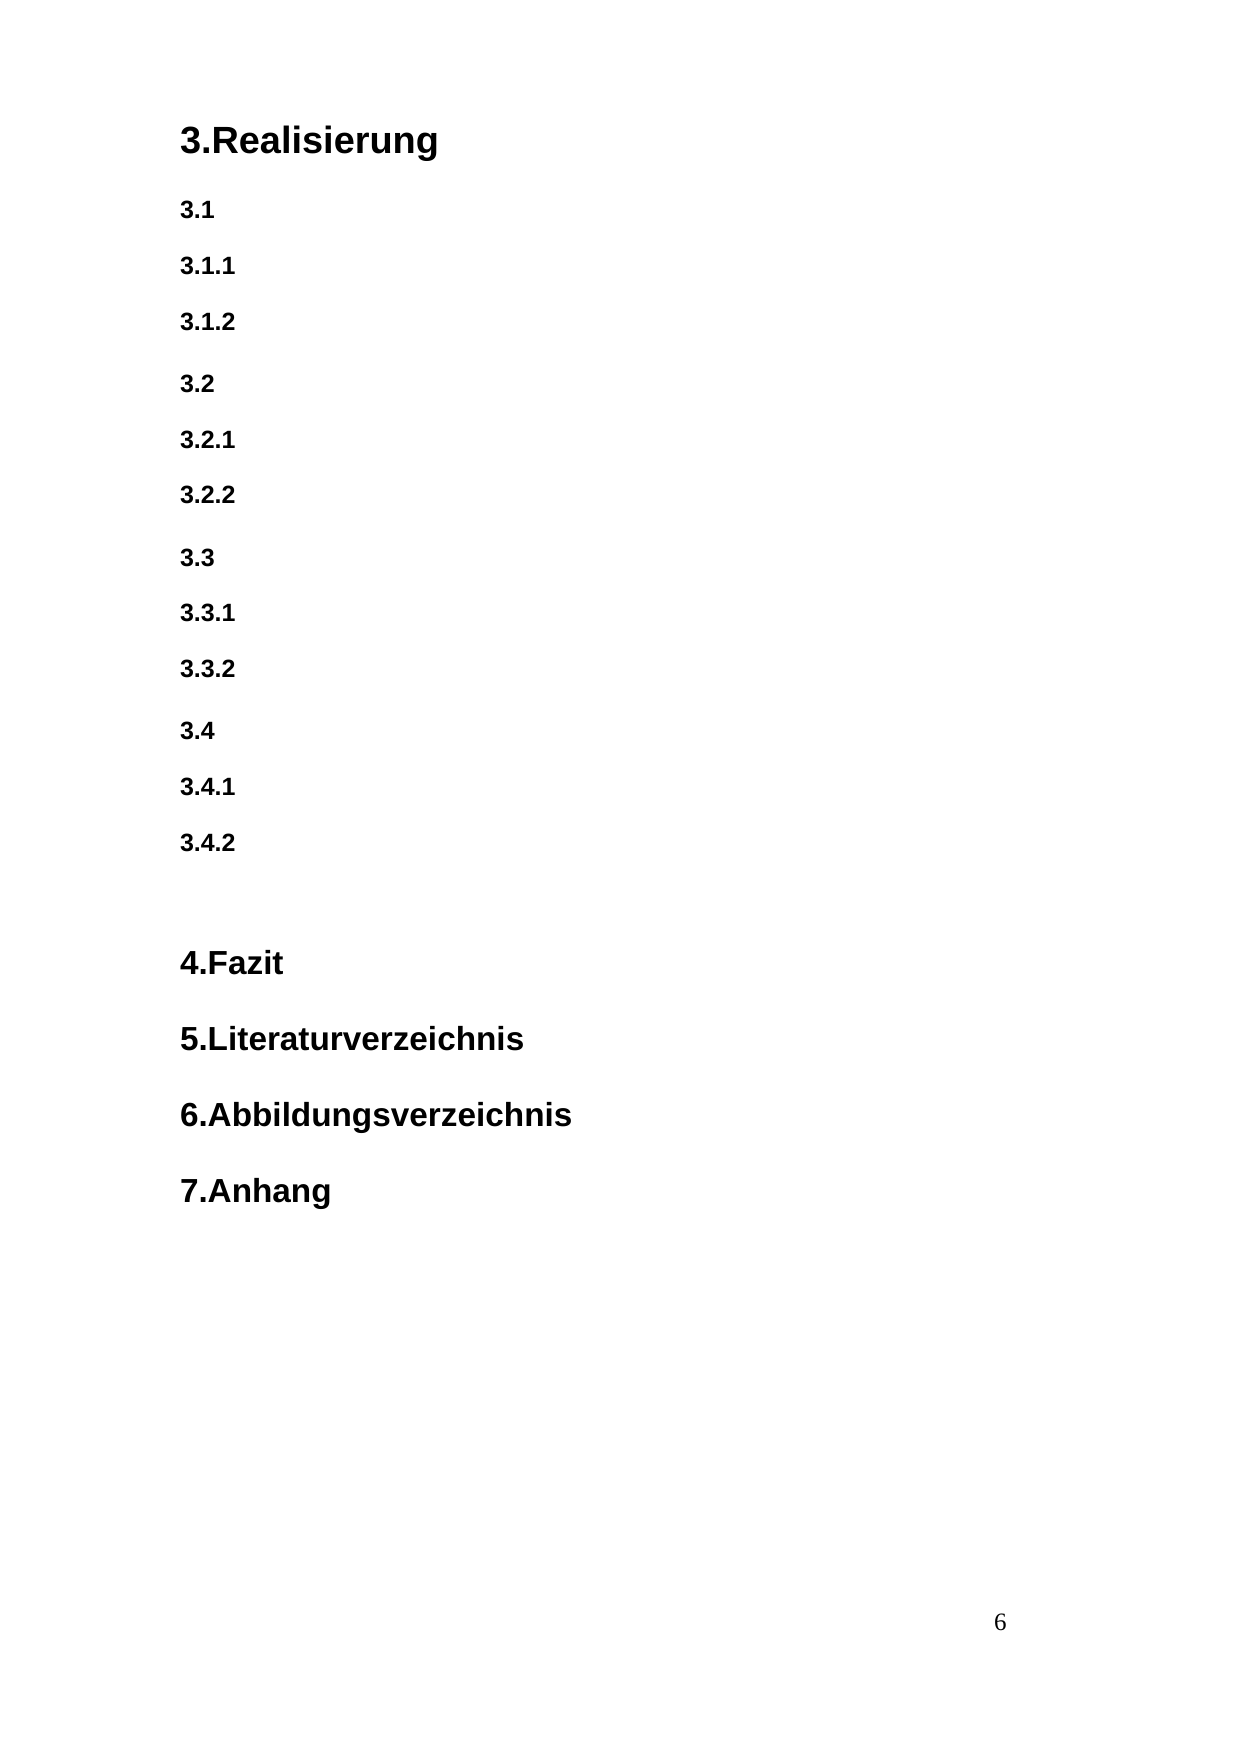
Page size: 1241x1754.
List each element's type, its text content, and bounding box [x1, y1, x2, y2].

subtitle 7.Anhang [180, 1171, 1006, 1209]
subtitle 6.Abbildungsverzeichnis [180, 1095, 1006, 1134]
subtitle 3.3.1 [180, 598, 1006, 627]
subtitle 3.4.1 [180, 772, 1006, 801]
subtitle 3.4.2 [180, 828, 1006, 857]
subtitle 3.2.1 [180, 425, 1006, 453]
subtitle 4.Fazit [180, 943, 1006, 982]
subtitle 3.2 [180, 369, 1006, 398]
subtitle 3.Realisierung [180, 118, 1006, 162]
subtitle 3.1.2 [180, 307, 1006, 336]
subtitle 3.2.2 [180, 481, 1006, 509]
subtitle 3.4 [180, 716, 1006, 745]
subtitle 3.1.1 [180, 251, 1006, 280]
subtitle 5.Literaturverzeichnis [180, 1019, 1006, 1058]
subtitle 3.3 [180, 543, 1006, 571]
subtitle 3.1 [180, 195, 1006, 224]
subtitle 3.3.2 [180, 654, 1006, 683]
